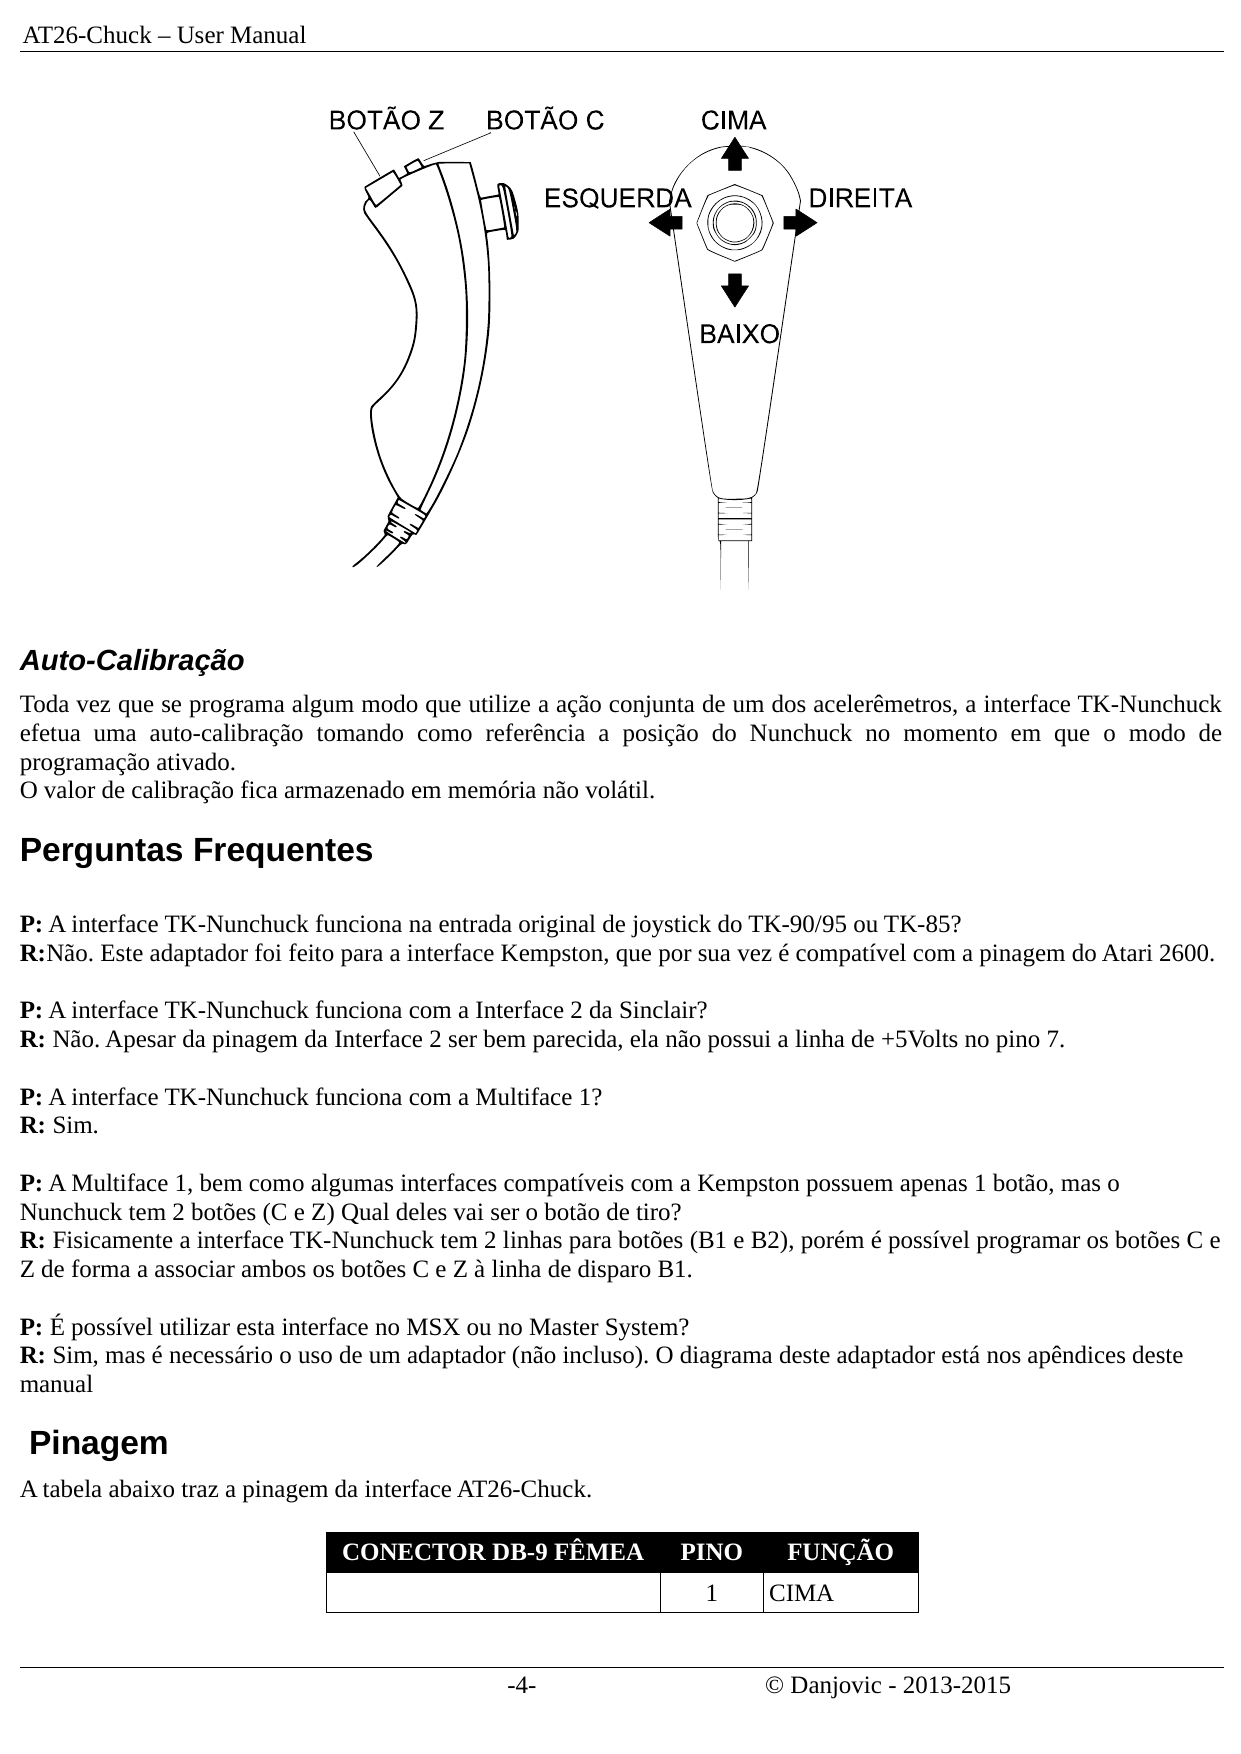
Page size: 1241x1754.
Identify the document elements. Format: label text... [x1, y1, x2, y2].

table_header PINO [661, 1533, 763, 1572]
text R:Não. Este adaptador foi feito para a interface Kempston, que por sua vez é compatível com a pinagem do Atari 2600. [19, 938, 1224, 967]
text Toda vez que se programa algum modo que utilize a ação conjunta de um dos acelerêmetros, a interface TK-Nunchuck efetua uma auto-calibração tomando como referência a posição do Nunchuck no momento em que o modo de programação ativado. [19, 689, 1224, 776]
text R: Sim, mas é necessário o uso de um adaptador (não incluso). O diagrama deste adaptador está nos apêndices deste manual [19, 1341, 1224, 1398]
table_cell CIMA [764, 1573, 918, 1612]
text O valor de calibração fica armazenado em memória não volátil. [19, 776, 1224, 804]
text A tabela abaixo traz a pinagem da interface AT26-Chuck. [19, 1474, 1224, 1503]
table_cell [327, 1573, 660, 1612]
text R: Não. Apesar da pinagem da Interface 2 ser bem parecida, ela não possui a linha de +5Volts no pino 7. [19, 1024, 1224, 1053]
text P: É possível utilizar esta interface no MSX ou no Master System? [19, 1312, 1224, 1341]
text P: A interface TK-Nunchuck funciona com a Multiface 1? [19, 1082, 1224, 1111]
subtitle Auto-Calibração [19, 643, 1224, 677]
text P: A Multiface 1, bem como algumas interfaces compatíveis com a Kempston possuem apenas 1 botão, mas o Nunchuck tem 2 botões (C e Z) Qual deles vai ser o botão de tiro? [19, 1168, 1224, 1226]
subtitle Pinagem [19, 1423, 1224, 1462]
text P: A interface TK-Nunchuck funciona com a Interface 2 da Sinclair? [19, 996, 1224, 1024]
subtitle Perguntas Frequentes [19, 829, 1224, 868]
table_header FUNÇÃO [764, 1533, 918, 1572]
table_cell 1 [661, 1573, 763, 1612]
text P: A interface TK-Nunchuck funciona na entrada original de joystick do TK-90/95 ou TK-85? [19, 909, 1224, 938]
table_header CONECTOR DB-9 FÊMEA [327, 1533, 660, 1572]
text R: Sim. [19, 1111, 1224, 1139]
text R: Fisicamente a interface TK-Nunchuck tem 2 linhas para botões (B1 e B2), porém é possível programar os botões C e Z de forma a associar ambos os botões C e Z à linha de disparo B1. [19, 1226, 1224, 1283]
